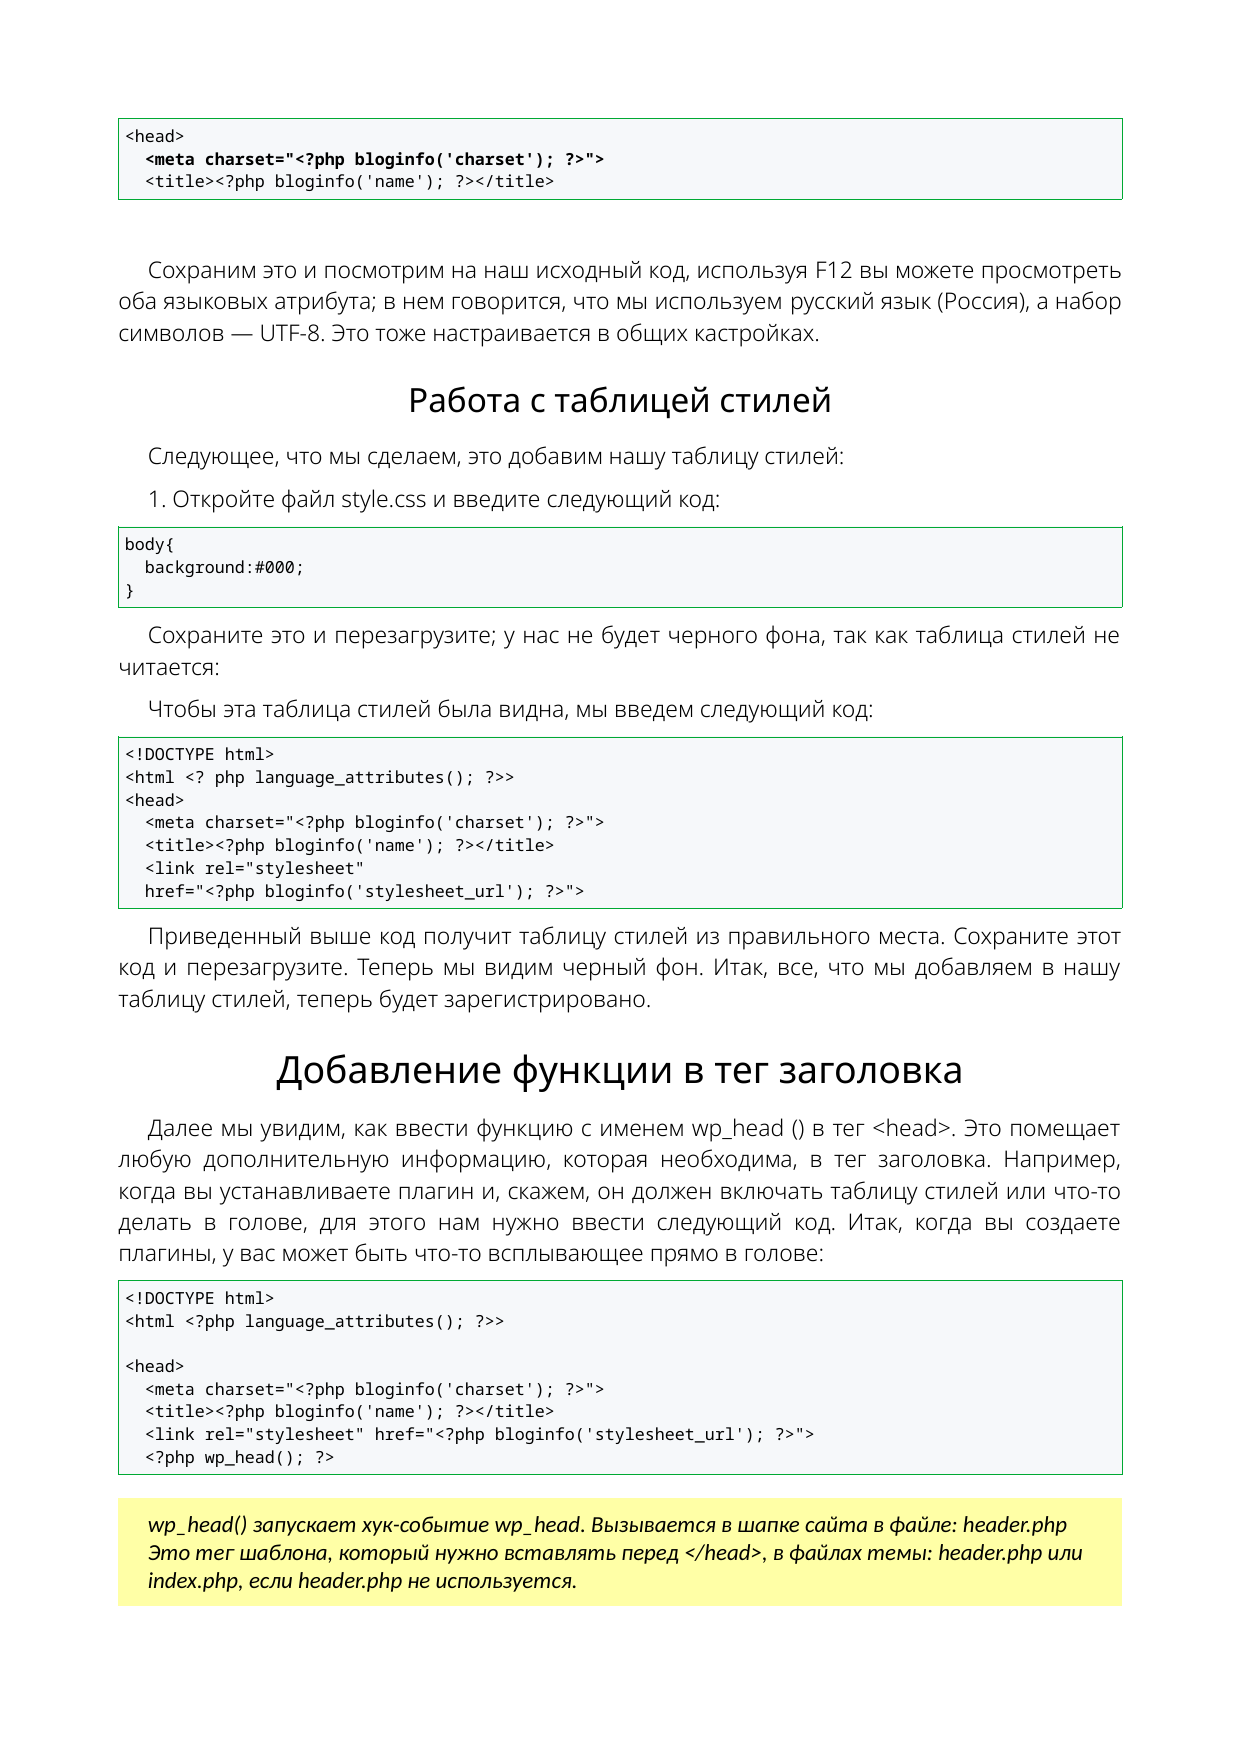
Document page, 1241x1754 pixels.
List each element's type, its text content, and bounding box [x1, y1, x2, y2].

text <link rel="stylesheet" href="<?php bloginfo('stylesheet_url'); ?>"> [119, 1416, 1122, 1439]
text <meta charset="<?php bloginfo('charset'); ?>"> [119, 1371, 1122, 1394]
text <meta charset="<?php bloginfo('charset'); ?>"> [119, 141, 1122, 163]
text Следующее, что мы сделаем, это добавим нашу таблицу стилей: [118, 440, 1122, 472]
text Приведенный выше код получит таблицу стилей из правильного места. Сохраните этот код и перезагрузите. Теперь мы видим черный фон. Итак, все, что мы добавляем в нашу таблицу стилей, теперь будет зарегистрировано. [118, 920, 1122, 1014]
text Далее мы увидим, как ввести функцию с именем wp_head () в тег <head>. Это помещает любую дополнительную информацию, которая необходима, в тег заголовка. Например, когда вы устанавливаете плагин и, скажем, он должен включать таблицу стилей или что-то делать в голове, для этого нам нужно ввести следующий код. Итак, когда вы создаете плагины, у вас может быть что-то всплывающее прямо в голове: [118, 1112, 1122, 1268]
text background:#000; [119, 549, 1122, 572]
text <meta charset="<?php bloginfo('charset'); ?>"> [119, 804, 1122, 827]
text } [119, 572, 1122, 607]
subtitle Добавление функции в тег заголовка [118, 1043, 1122, 1094]
text body{ [119, 528, 1122, 549]
text <title><?php bloginfo('name'); ?></title> [119, 163, 1122, 199]
text <head> [119, 782, 1122, 804]
text 1. Откройте файл style.css и введите следующий код: [118, 483, 1122, 514]
text <title><?php bloginfo('name'); ?></title> [119, 827, 1122, 850]
text Сохраните это и перезагрузите; у нас не будет черного фона, так как таблица стилей не читается: [118, 619, 1122, 682]
text wp_head() запускает хук-событие wp_head. Вызывается в шапке сайта в файле: header.php Это тег шаблона, который нужно вставлять перед </head>, в файлах темы: header.php или index.php, если header.php не используется. [118, 1498, 1122, 1606]
text <html <? php language_attributes(); ?>> [119, 759, 1122, 782]
subtitle Работа с таблицей стилей [118, 377, 1122, 423]
text <!DOCTYPE html> [119, 1281, 1122, 1303]
text <!DOCTYPE html> [119, 738, 1122, 759]
text <head> [119, 1348, 1122, 1371]
text <link rel="stylesheet" [119, 850, 1122, 873]
text <head> [119, 119, 1122, 141]
text href="<?php bloginfo('stylesheet_url'); ?>"> [119, 873, 1122, 908]
text <title><?php bloginfo('name'); ?></title> [119, 1394, 1122, 1416]
text Сохраним это и посмотрим на наш исходный код, используя F12 вы можете просмотреть оба языковых атрибута; в нем говорится, что мы используем русский язык (Россия), а набор символов — UTF-8. Это тоже настраивается в общих кастройках. [118, 254, 1122, 348]
text <?php wp_head(); ?> [119, 1439, 1122, 1474]
text <html <?php language_attributes(); ?>> [119, 1303, 1122, 1326]
text Чтобы эта таблица стилей была видна, мы введем следующий код: [118, 693, 1122, 725]
